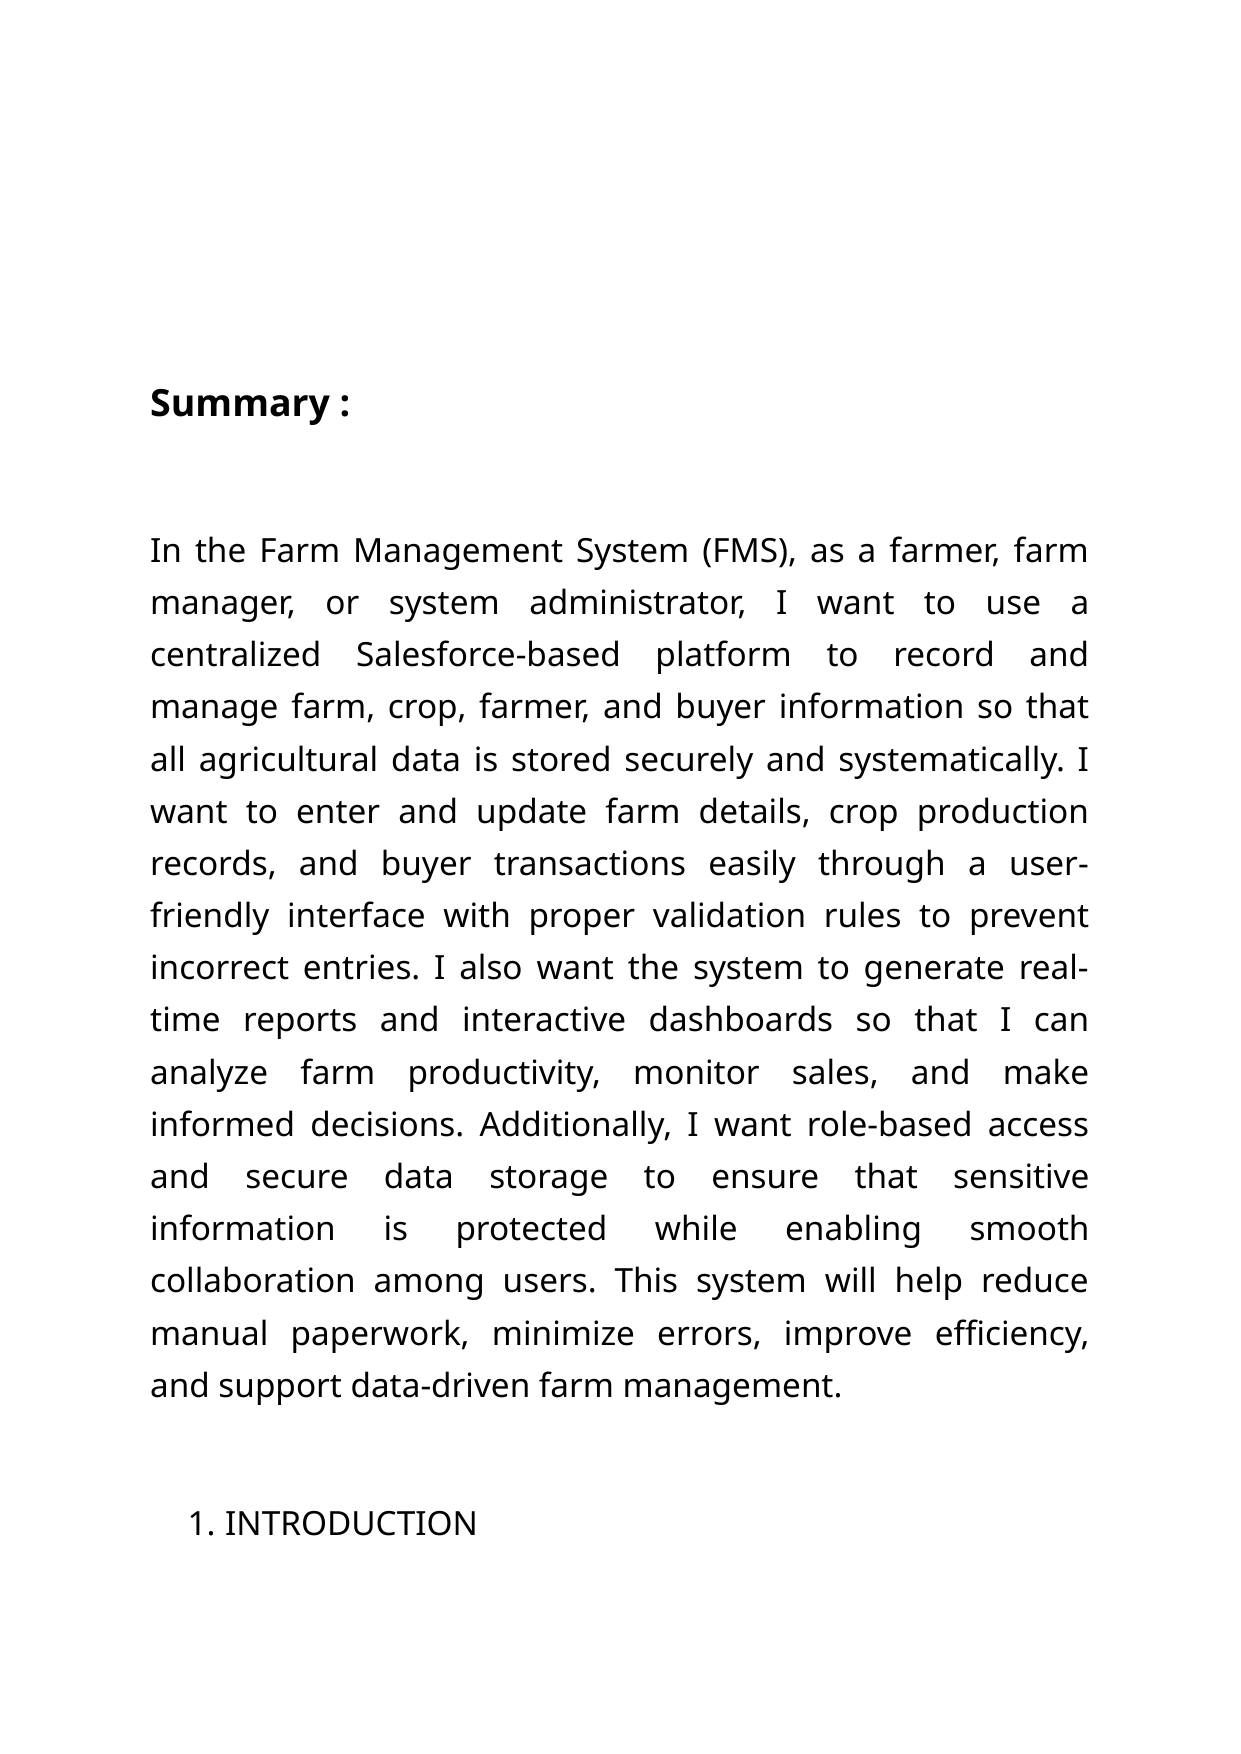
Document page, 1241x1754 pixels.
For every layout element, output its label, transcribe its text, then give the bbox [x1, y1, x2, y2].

text In the Farm Management System (FMS), as a farmer, farm manager, or system administrator, I want to use a centralized Salesforce-based platform to record and manage farm, crop, farmer, and buyer information so that all agricultural data is stored securely and systematically. I want to enter and update farm details, crop production records, and buyer transactions easily through a user-friendly interface with proper validation rules to prevent incorrect entries. I also want the system to generate real-time reports and interactive dashboards so that I can analyze farm productivity, monitor sales, and make informed decisions. Additionally, I want role-based access and secure data storage to ensure that sensitive information is protected while enabling smooth collaboration among users. This system will help reduce manual paperwork, minimize errors, improve efficiency, and support data-driven farm management. [150, 527, 1090, 1407]
text Summary : [150, 376, 1090, 427]
list INTRODUCTION [187, 1499, 1090, 1545]
